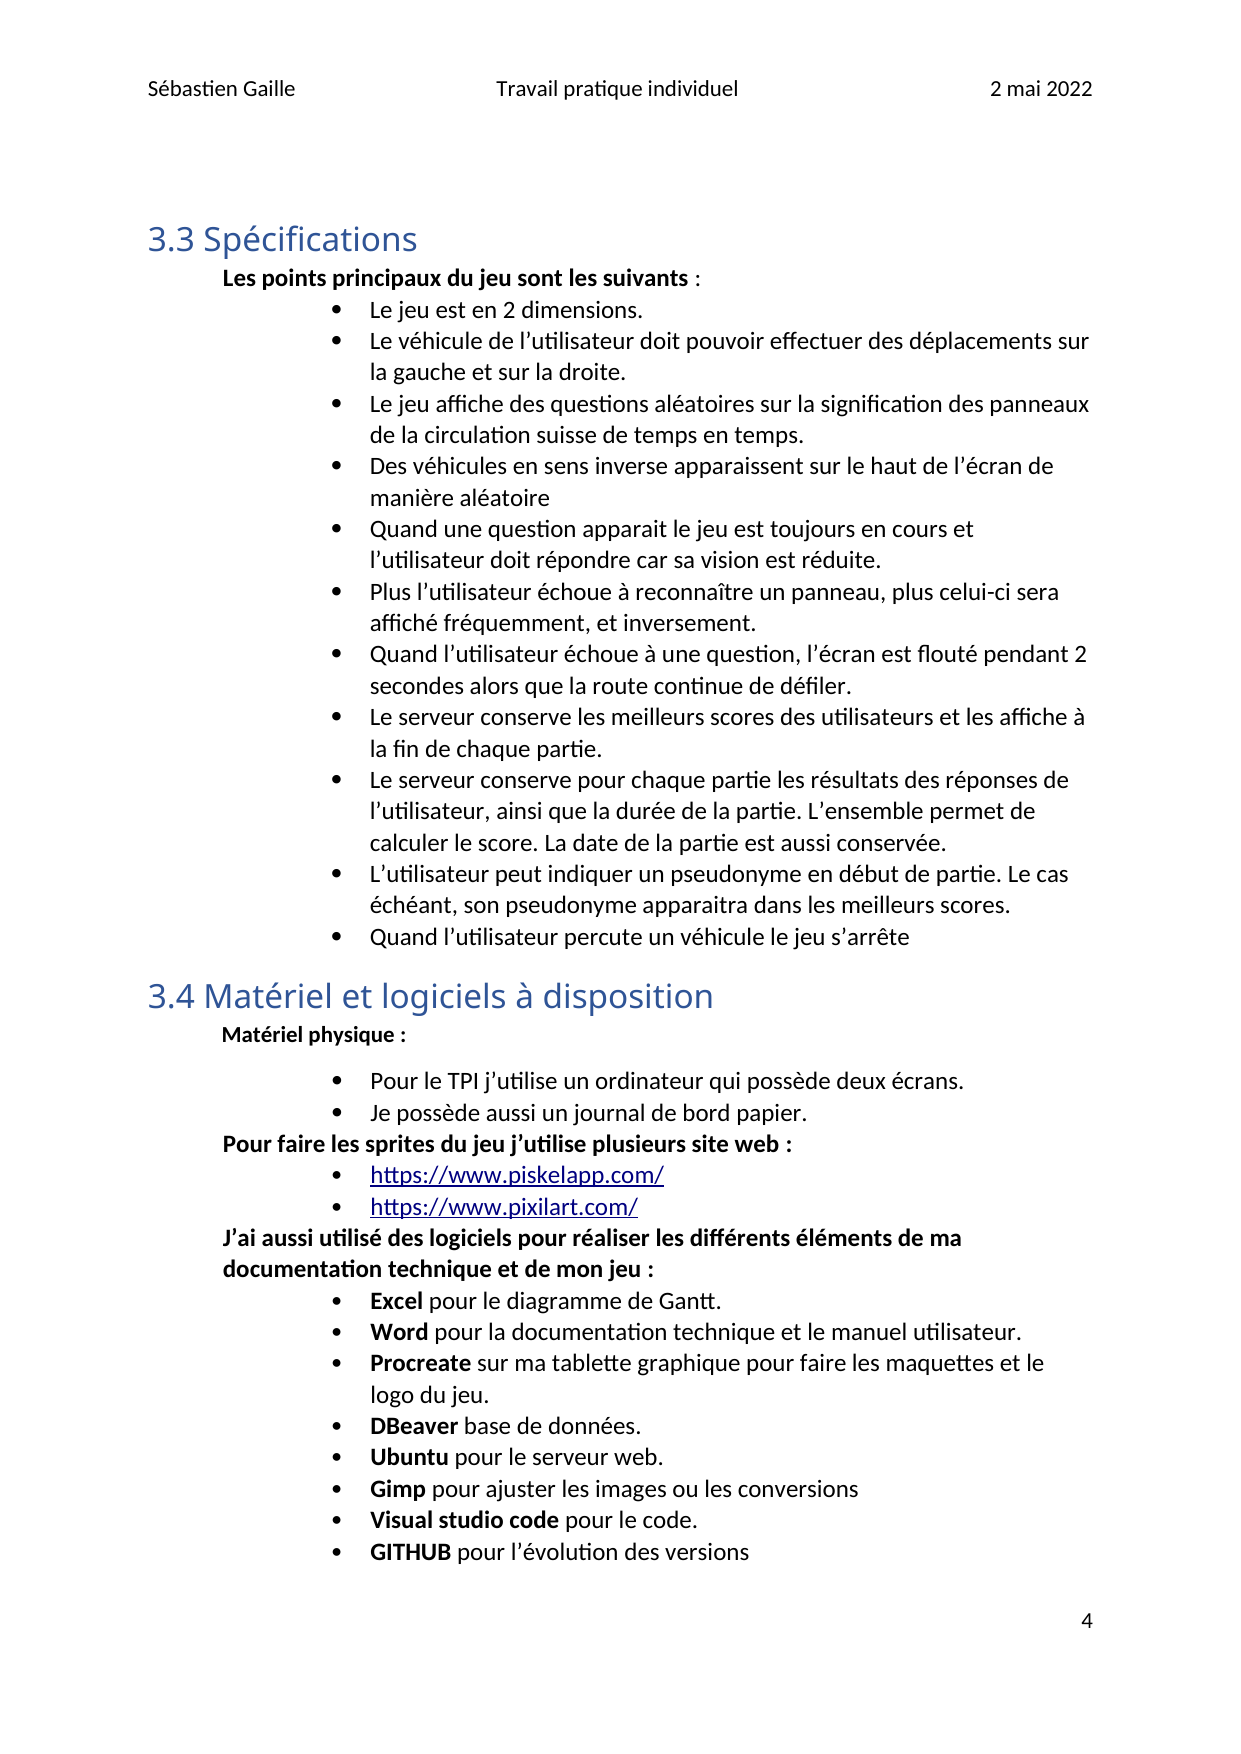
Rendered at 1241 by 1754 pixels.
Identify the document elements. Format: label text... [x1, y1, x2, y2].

subtitle 3.3 Spécifications [148, 216, 1093, 261]
list DBeaver base de données. [333, 1410, 1093, 1441]
list Excel pour le diagramme de Gantt. [333, 1285, 1093, 1315]
list Procreate sur ma tablette graphique pour faire les maquettes et le logo du jeu. [333, 1347, 1093, 1409]
list Gimp pour ajuster les images ou les conversions [333, 1473, 1093, 1503]
list Visual studio code pour le code. [333, 1504, 1093, 1535]
list L’utilisateur peut indiquer un pseudonyme en début de partie. Le cas échéant, son pseudonyme apparaitra dans les meilleurs scores. [332, 858, 1093, 920]
list Le jeu est en 2 dimensions. [332, 294, 1093, 324]
list Pour faire les sprites du jeu j’utilise plusieurs site web : [223, 1128, 1093, 1158]
list GITHUB pour l’évolution des versions [333, 1536, 1093, 1566]
list Je possède aussi un journal de bord papier. [333, 1097, 1093, 1127]
list Pour le TPI j’utilise un ordinateur qui possède deux écrans. [333, 1065, 1093, 1096]
subtitle 3.4 Matériel et logiciels à disposition [148, 973, 1093, 1018]
list Des véhicules en sens inverse apparaissent sur le haut de l’écran de manière aléatoire [332, 451, 1093, 512]
list Le serveur conserve pour chaque partie les résultats des réponses de l’utilisateur, ainsi que la durée de la partie. L’ensemble permet de calculer le score. La date de la partie est aussi conservée. [332, 764, 1093, 857]
list J’ai aussi utilisé des logiciels pour réaliser les différents éléments de ma documentation technique et de mon jeu : [223, 1222, 1093, 1284]
list Les points principaux du jeu sont les suivants : [223, 262, 1093, 293]
list Quand l’utilisateur percute un véhicule le jeu s’arrête [332, 921, 1093, 951]
list Plus l’utilisateur échoue à reconnaître un panneau, plus celui-ci sera affiché fréquemment, et inversement. [332, 576, 1093, 638]
list https://www.piskelapp.com/ [333, 1159, 1093, 1190]
list Le véhicule de l’utilisateur doit pouvoir effectuer des déplacements sur la gauche et sur la droite. [332, 325, 1093, 387]
list Ubuntu pour le serveur web. [333, 1442, 1093, 1472]
list Quand l’utilisateur échoue à une question, l’écran est flouté pendant 2 secondes alors que la route continue de défiler. [332, 639, 1093, 701]
list Quand une question apparait le jeu est toujours en cours et l’utilisateur doit répondre car sa vision est réduite. [332, 513, 1093, 575]
list https://www.pixilart.com/ [333, 1191, 1093, 1221]
list Word pour la documentation technique et le manuel utilisateur. [333, 1316, 1093, 1347]
list Le serveur conserve les meilleurs scores des utilisateurs et les affiche à la fin de chaque partie. [332, 701, 1093, 763]
list Le jeu affiche des questions aléatoires sur la signification des panneaux de la circulation suisse de temps en temps. [332, 388, 1093, 450]
text Matériel physique : [148, 1020, 1093, 1048]
